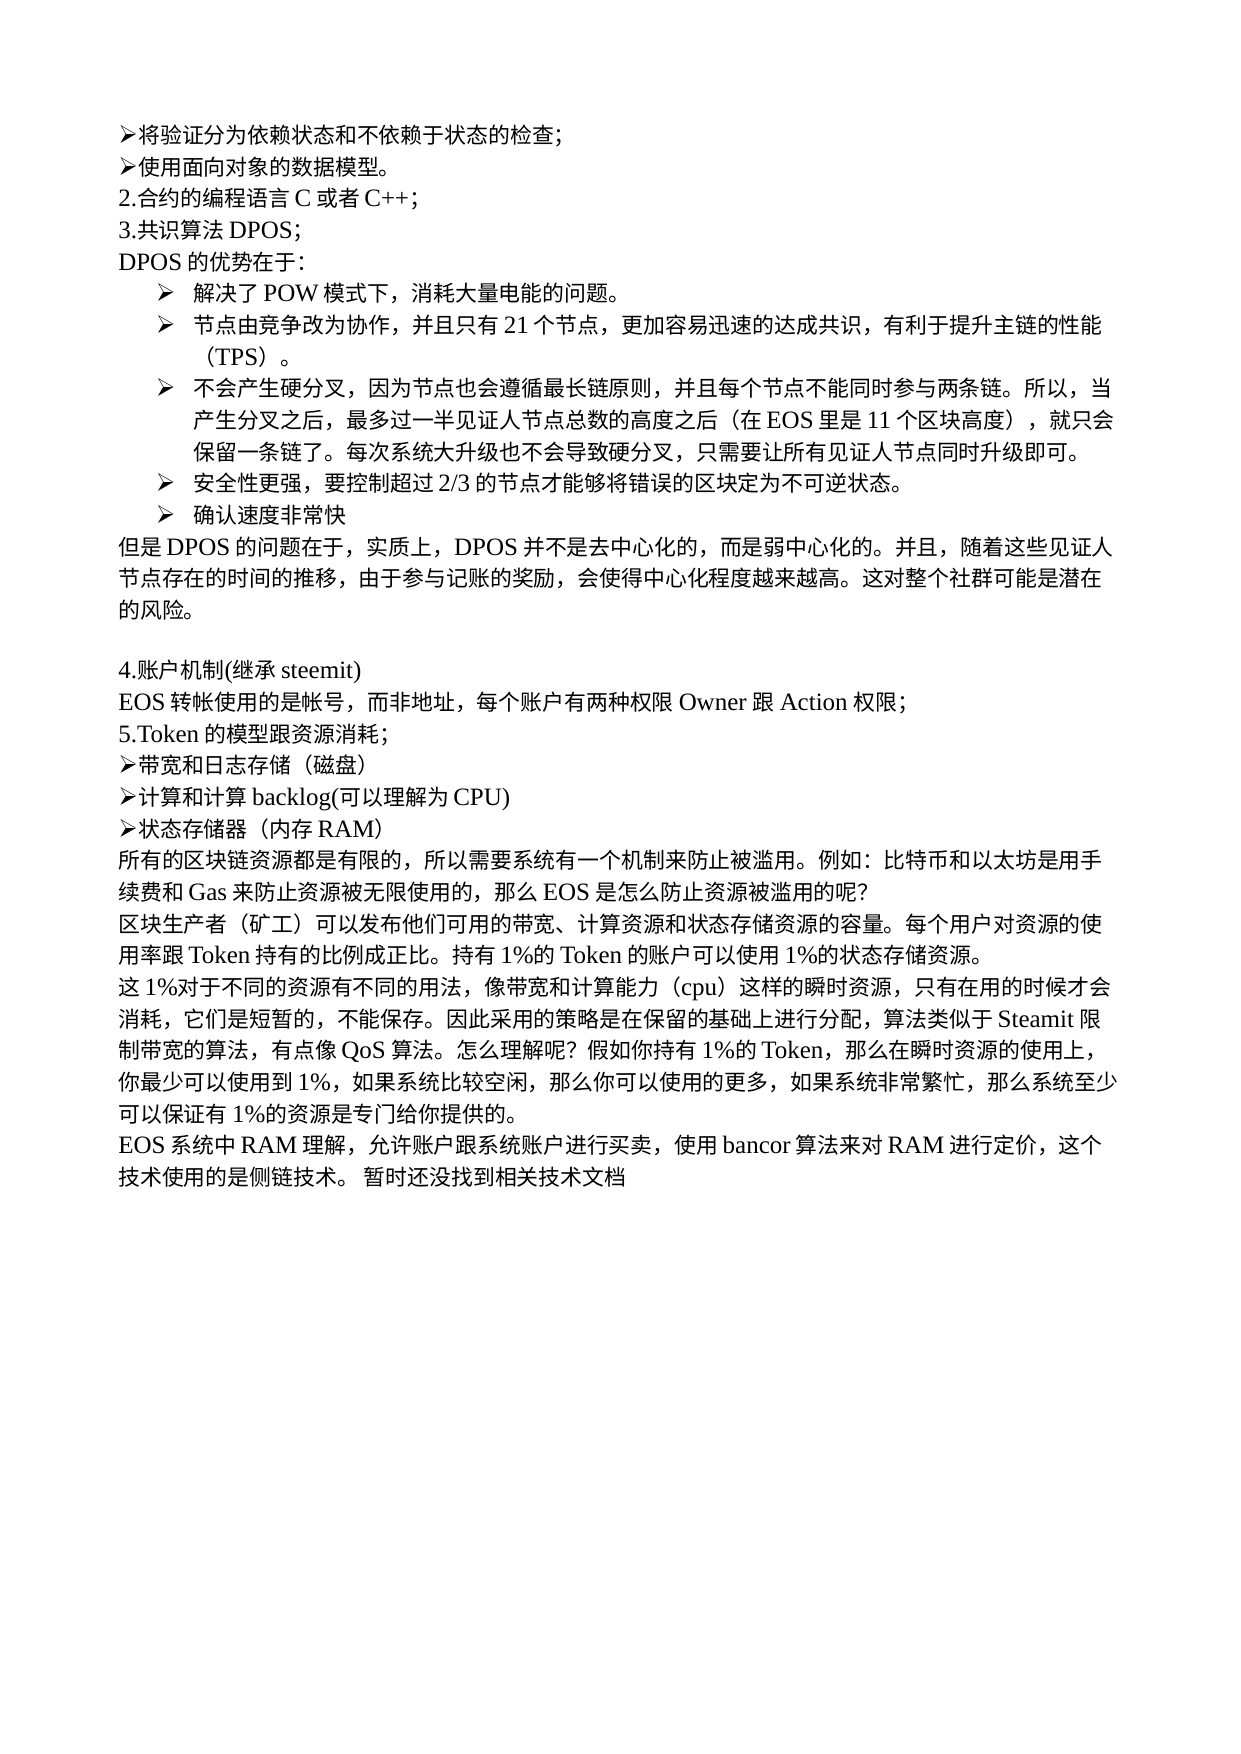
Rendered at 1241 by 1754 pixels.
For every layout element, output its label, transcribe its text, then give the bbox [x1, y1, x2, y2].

list 安全性更强，要控制超过2/3的节点才能够将错误的区块定为不可逆状态。 [156, 371, 1122, 403]
list 状态存储器（内存RAM） [118, 717, 1122, 748]
list 4.账户机制(继承steemit) [118, 558, 1122, 590]
list 计算和计算backlog(可以理解为CPU) [118, 685, 1122, 717]
text 所有的区块链资源都是有限的，所以需要系统有一个机制来防止被滥用。例如：比特币和以太坊是用手续费和Gas来防止资源被无限使用的，那么EOS是怎么防止资源被滥用的呢？ [118, 748, 1122, 812]
list 确认速度非常快 [156, 403, 1122, 435]
list 节点由竞争改为协作，并且只有21个节点，更加容易迅速的达成共识，有利于提升主链的性能（TPS）。 [156, 213, 1122, 276]
text 这1%对于不同的资源有不同的用法，像带宽和计算能力（cpu）这样的瞬时资源，只有在用的时候才会消耗，它们是短暂的，不能保存。因此采用的策略是在保留的基础上进行分配，算法类似于Steamit限制带宽的算法，有点像QoS算法。怎么理解呢？假如你持有1%的Token，那么在瞬时资源的使用上，你最少可以使用到1%，如果系统比较空闲，那么你可以使用的更多，如果系统非常繁忙，那么系统至少可以保证有1%的资源是专门给你提供的。 [118, 875, 1122, 1033]
list 解决了POW模式下，消耗大量电能的问题。 [156, 181, 1122, 213]
list 不会产生硬分叉，因为节点也会遵循最长链原则，并且每个节点不能同时参与两条链。所以，当产生分叉之后，最多过一半见证人节点总数的高度之后（在EOS里是11个区块高度），就只会保留一条链了。每次系统大升级也不会导致硬分叉，只需要让所有见证人节点同时升级即可。 [156, 276, 1122, 371]
text 但是DPOS的问题在于，实质上，DPOS并不是去中心化的，而是弱中心化的。并且，随着这些见证人节点存在的时间的推移，由于参与记账的奖励，会使得中心化程度越来越高。这对整个社群可能是潜在的风险。 [118, 435, 1122, 530]
list 3.共识算法DPOS； [118, 118, 1122, 150]
list 5.Token的模型跟资源消耗； [118, 622, 1122, 653]
list 带宽和日志存储（磁盘） [118, 653, 1122, 685]
text EOS系统中RAM理解，允许账户跟系统账户进行买卖，使用bancor算法来对RAM进行定价，这个技术使用的是侧链技术。 暂时还没找到相关技术文档 [118, 1033, 1122, 1097]
text DPOS的优势在于： [118, 150, 1122, 181]
list EOS转帐使用的是帐号，而非地址，每个账户有两种权限 Owner 跟 Action 权限； [118, 590, 1122, 622]
text 区块生产者（矿工）可以发布他们可用的带宽、计算资源和状态存储资源的容量。每个用户对资源的使用率跟Token持有的比例成正比。持有1%的Token的账户可以使用1%的状态存储资源。 [118, 812, 1122, 875]
